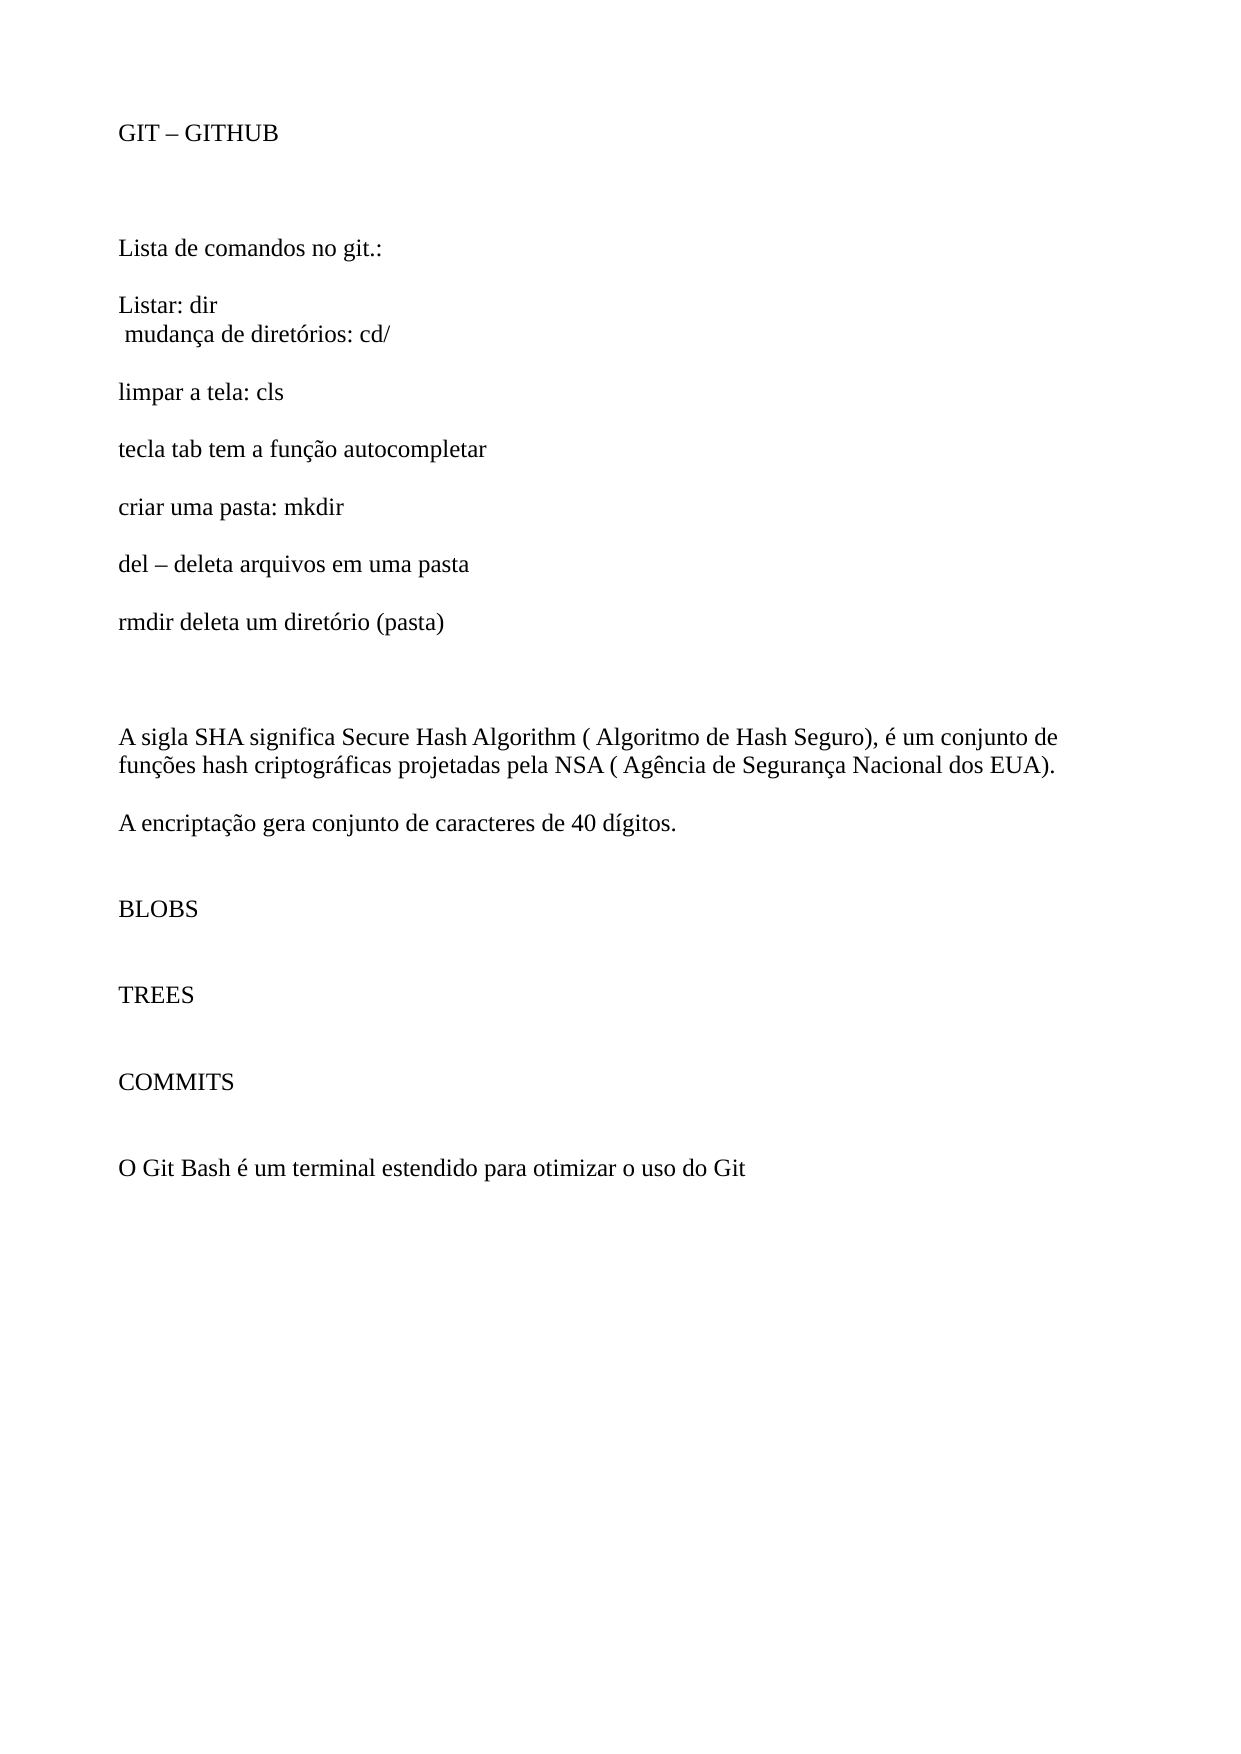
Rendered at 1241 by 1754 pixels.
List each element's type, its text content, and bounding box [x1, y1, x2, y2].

text Listar: dir [118, 291, 1122, 319]
text COMMITS [118, 1067, 1122, 1124]
text A encriptação gera conjunto de caracteres de 40 dígitos. [118, 808, 1122, 837]
text TREES [118, 981, 1122, 1009]
text criar uma pasta: mkdir [118, 492, 1122, 521]
text limpar a tela: cls [118, 377, 1122, 406]
text rmdir deleta um diretório (pasta) [118, 607, 1122, 636]
text del – deleta arquivos em uma pasta [118, 549, 1122, 578]
text O Git Bash é um terminal estendido para otimizar o uso do Git [118, 1153, 1122, 1182]
text tecla tab tem a função autocompletar [118, 434, 1122, 463]
text A sigla SHA significa Secure Hash Algorithm ( Algoritmo de Hash Seguro), é um conjunto de funções hash criptográficas projetadas pela NSA ( Agência de Segurança Nacional dos EUA). [118, 722, 1122, 779]
text BLOBS [118, 894, 1122, 923]
text mudança de diretórios: cd/ [118, 319, 1122, 348]
text Lista de comandos no git.: [118, 233, 1122, 262]
text GIT – GITHUB [118, 118, 1122, 147]
